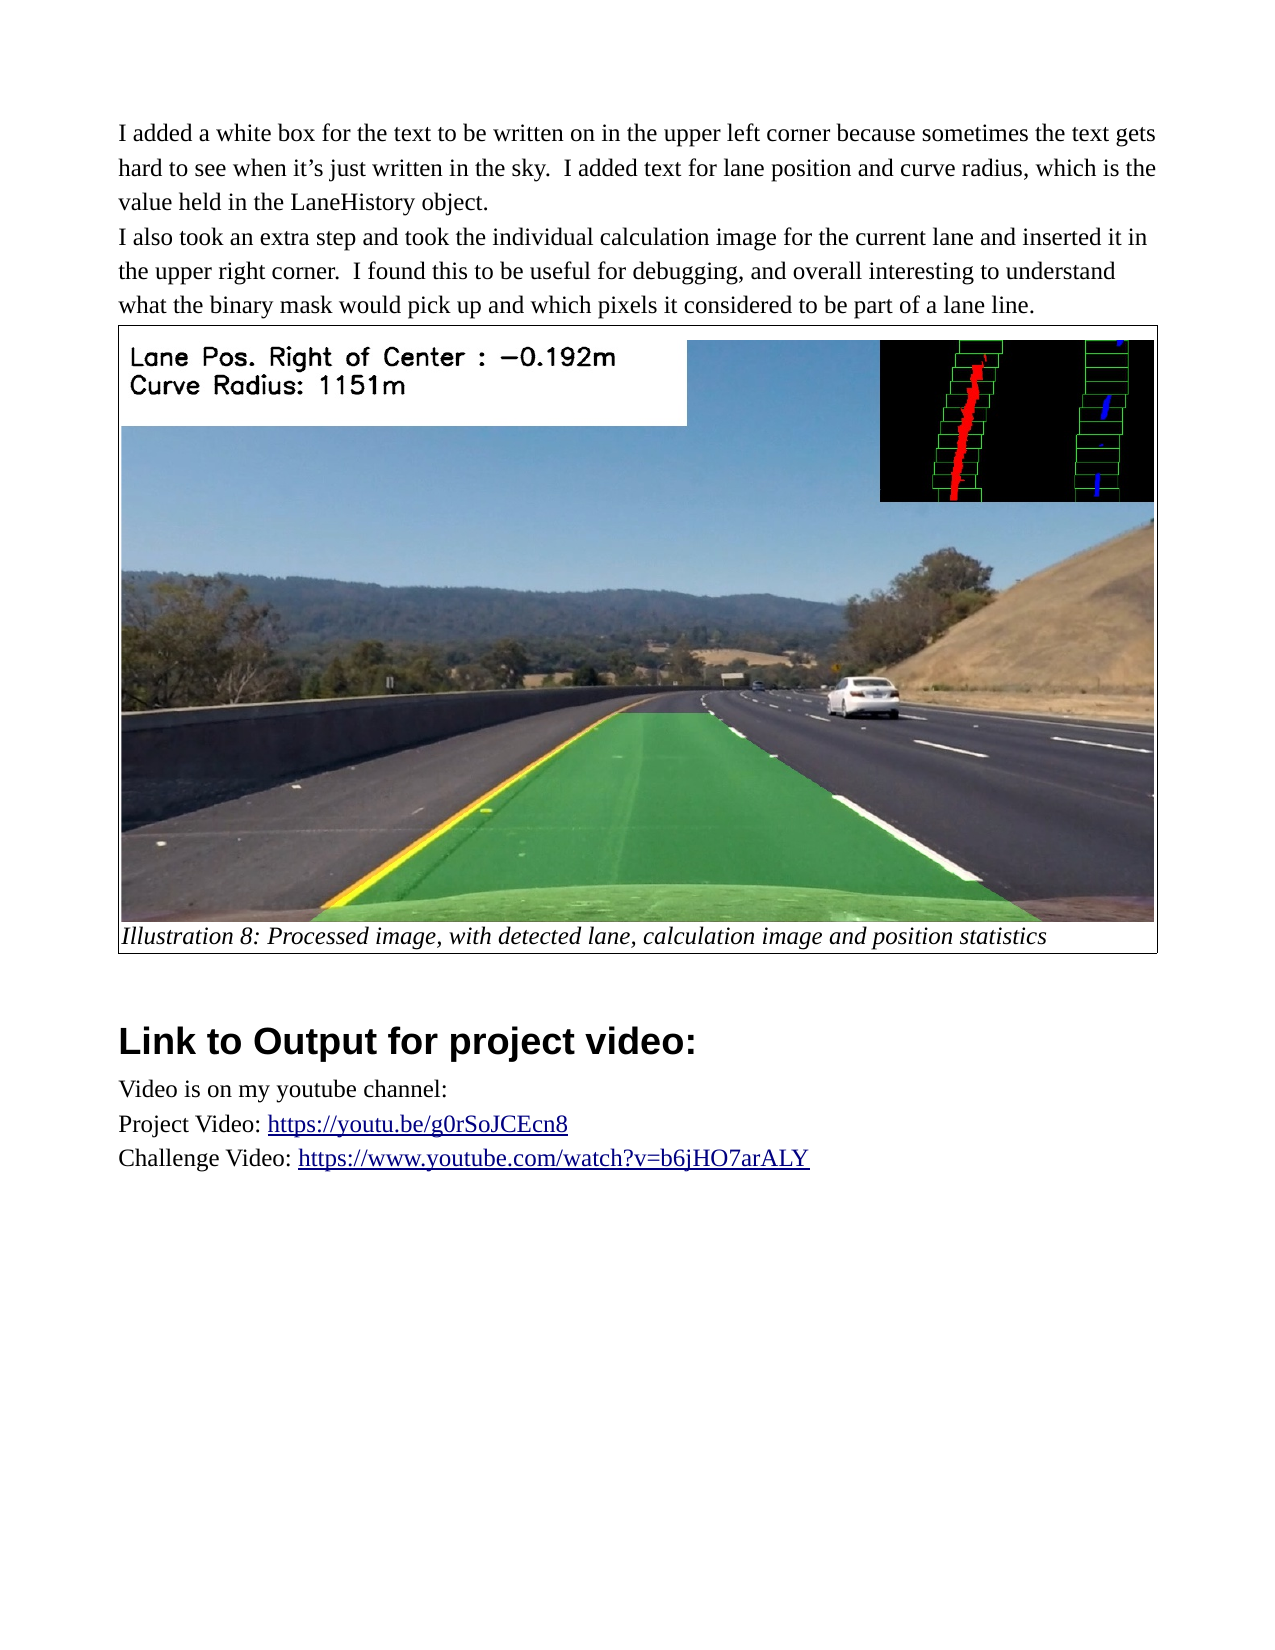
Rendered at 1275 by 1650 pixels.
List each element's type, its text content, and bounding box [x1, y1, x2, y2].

text Challenge Video: https://www.youtube.com/watch?v=b6jHO7arALY [118, 1143, 1157, 1172]
text Illustration 8: Processed image, with detected lane, calculation image and position statistics [121, 922, 1154, 950]
text I also took an extra step and took the individual calculation image for the current lane and inserted it in the upper right corner. I found this to be useful for debugging, and overall interesting to understand what the binary mask would pick up and which pixels it considered to be part of a lane line. [118, 222, 1157, 319]
subtitle Link to Output for project video: [118, 1018, 1157, 1062]
text Video is on my youtube channel: [118, 1074, 1157, 1103]
picture [121, 340, 1154, 922]
text Project Video: https://youtu.be/g0rSoJCEcn8 [118, 1109, 1157, 1138]
text I added a white box for the text to be written on in the upper left corner because sometimes the text gets hard to see when it’s just written in the sky. I added text for lane position and curve radius, which is the value held in the LaneHistory object. [118, 118, 1157, 216]
